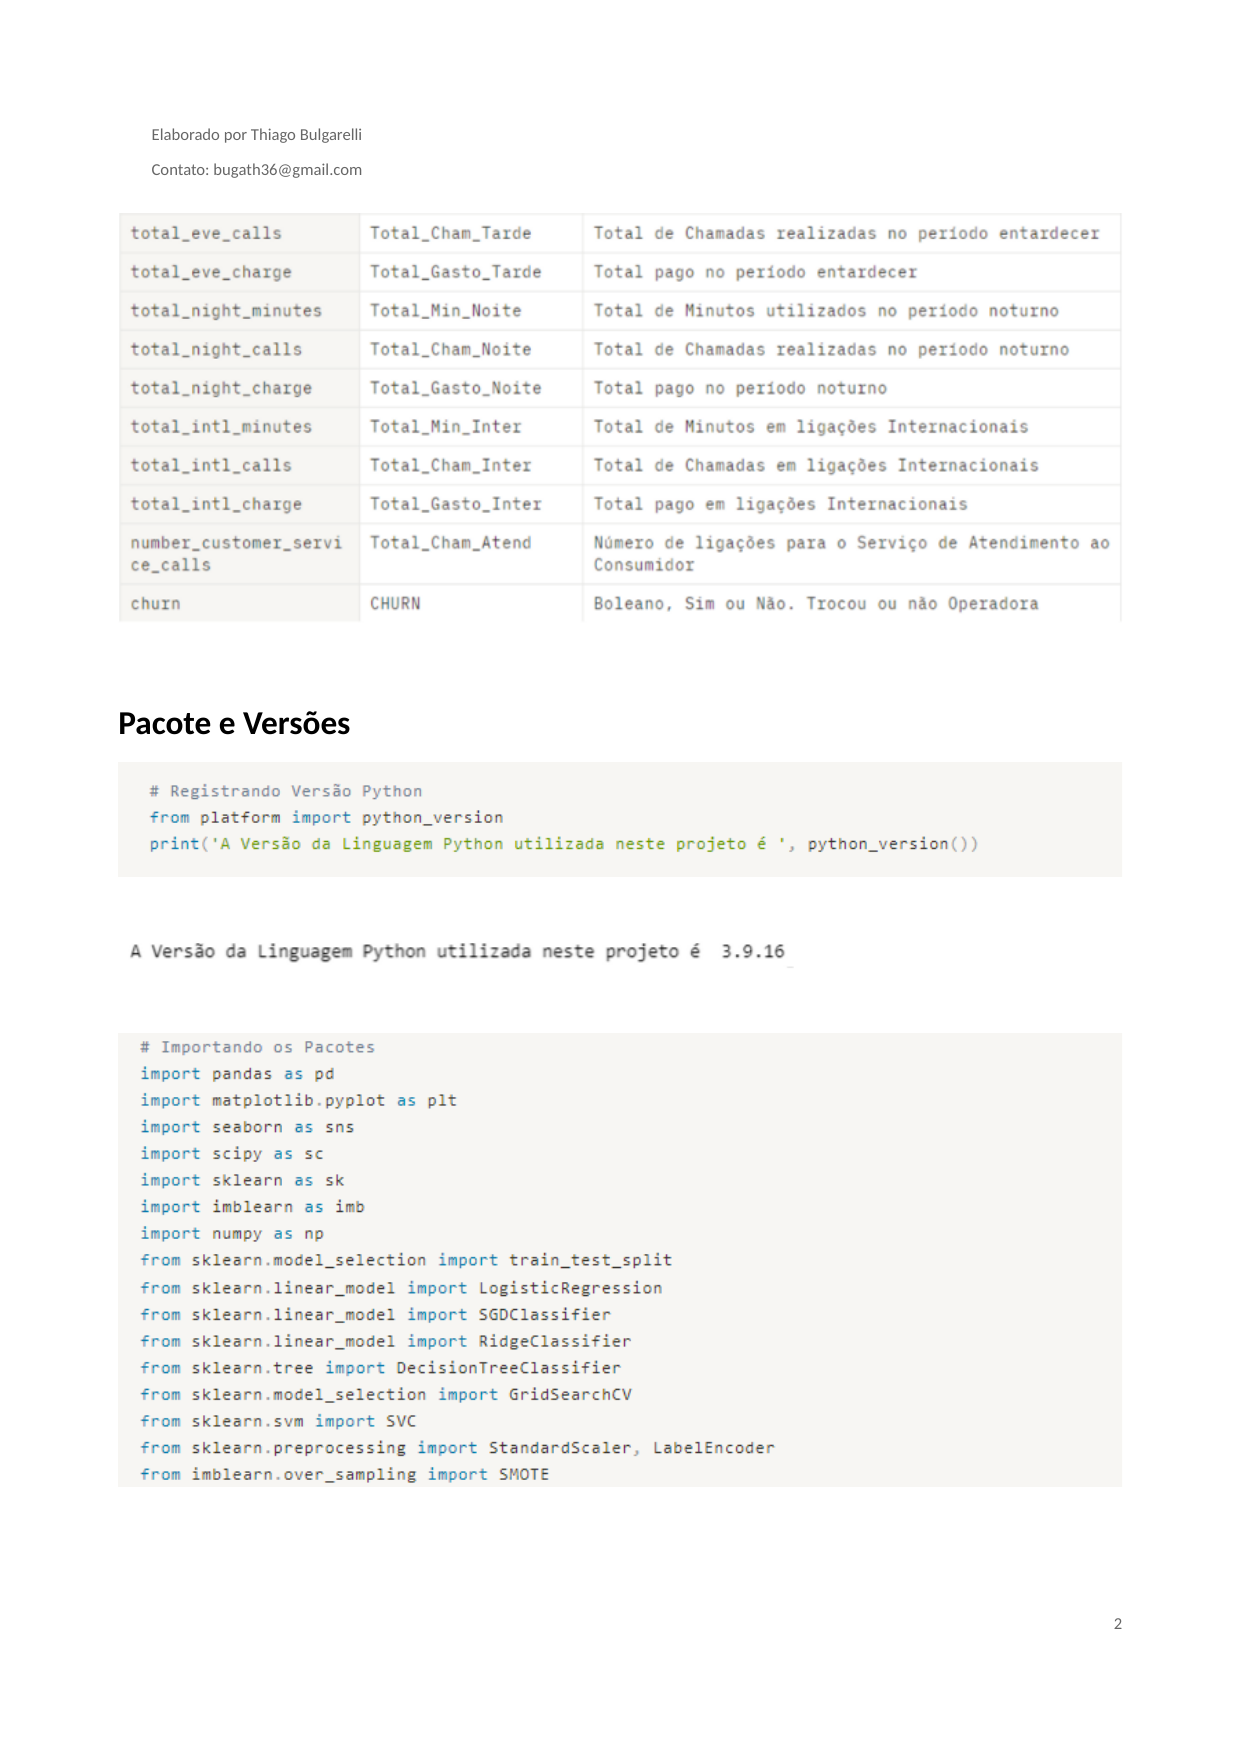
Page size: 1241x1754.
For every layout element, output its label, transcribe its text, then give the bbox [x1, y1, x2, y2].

subtitle Pacote e Versões [118, 702, 1122, 743]
picture [118, 762, 1123, 877]
picture [118, 213, 1123, 623]
picture [118, 1033, 1123, 1487]
picture [118, 931, 1123, 975]
